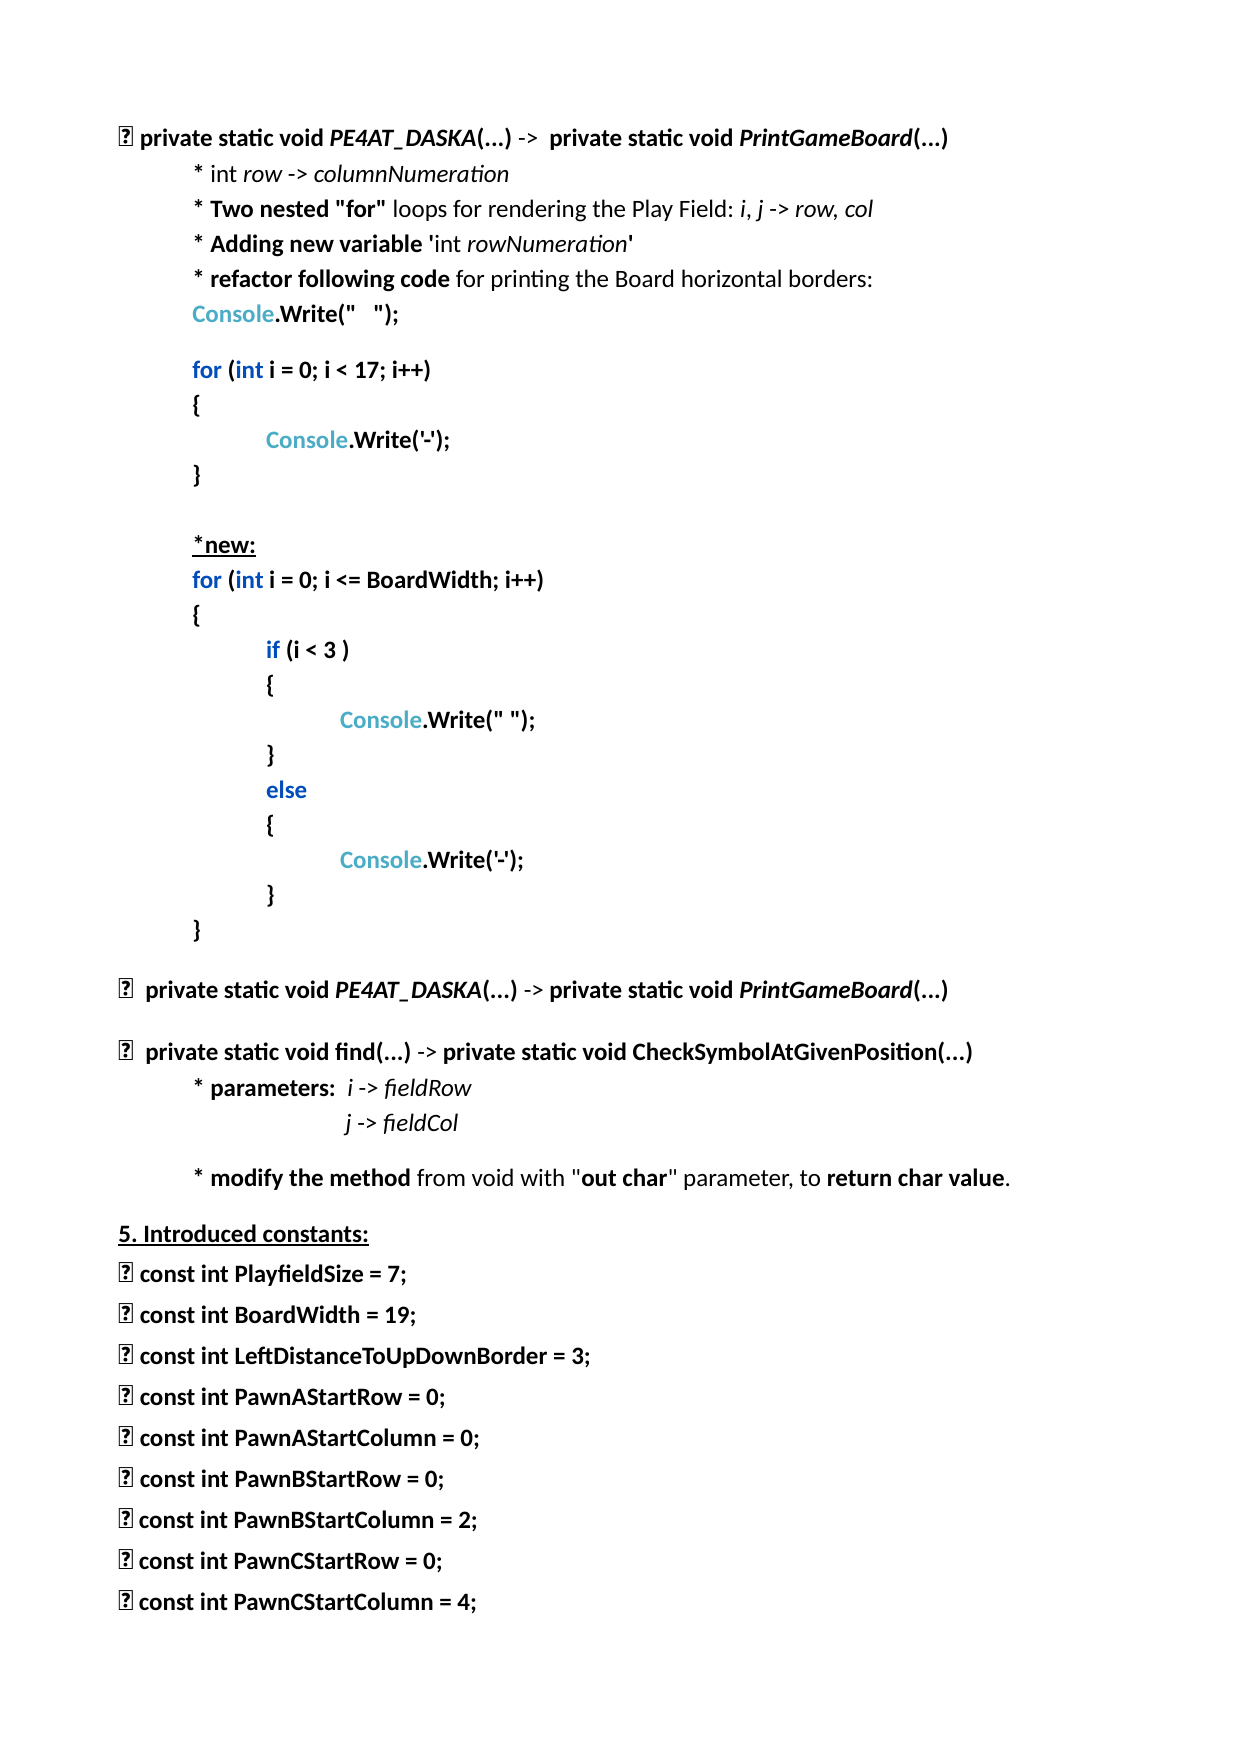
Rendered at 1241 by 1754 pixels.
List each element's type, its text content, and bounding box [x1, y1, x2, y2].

text  private static void PE4AT_DASKA(...) -> private static void PrintGameBoard(...) * int row -> columnNumeration * Two nested "for" loops for rendering the Play Field: i, j -> row, col * Adding new variable 'int rowNumeration' * refactor following code for printing the Board horizontal borders: Console.Write(" "); [118, 118, 1122, 329]
text * modify the method from void with "out char" parameter, to return char value. [118, 1163, 1122, 1193]
text 5. Introduced constants:  const int PlayfieldSize = 7;  const int BoardWidth = 19;  const int LeftDistanceToUpDownBorder = 3;  const int PawnAStartRow = 0;  const int PawnAStartColumn = 0;  const int PawnBStartRow = 0;  const int PawnBStartColumn = 2;  const int PawnCStartRow = 0;  const int PawnCStartColumn = 4; [118, 1218, 1122, 1617]
text  private static void PE4AT_DASKA(...) -> private static void PrintGameBoard(...) [118, 970, 1122, 1006]
text  private static void find(...) -> private static void CheckSymbolAtGivenPosition(...) * parameters: i -> fieldRow j -> fieldCol [118, 1032, 1122, 1137]
text for (int i = 0; i < 17; i++) { Console.Write('-'); } *new: for (int i = 0; i <= BoardWidth; i++) { if (i < 3 ) { Console.Write(" "); } else { Console.Write('-'); } } [118, 354, 1122, 944]
